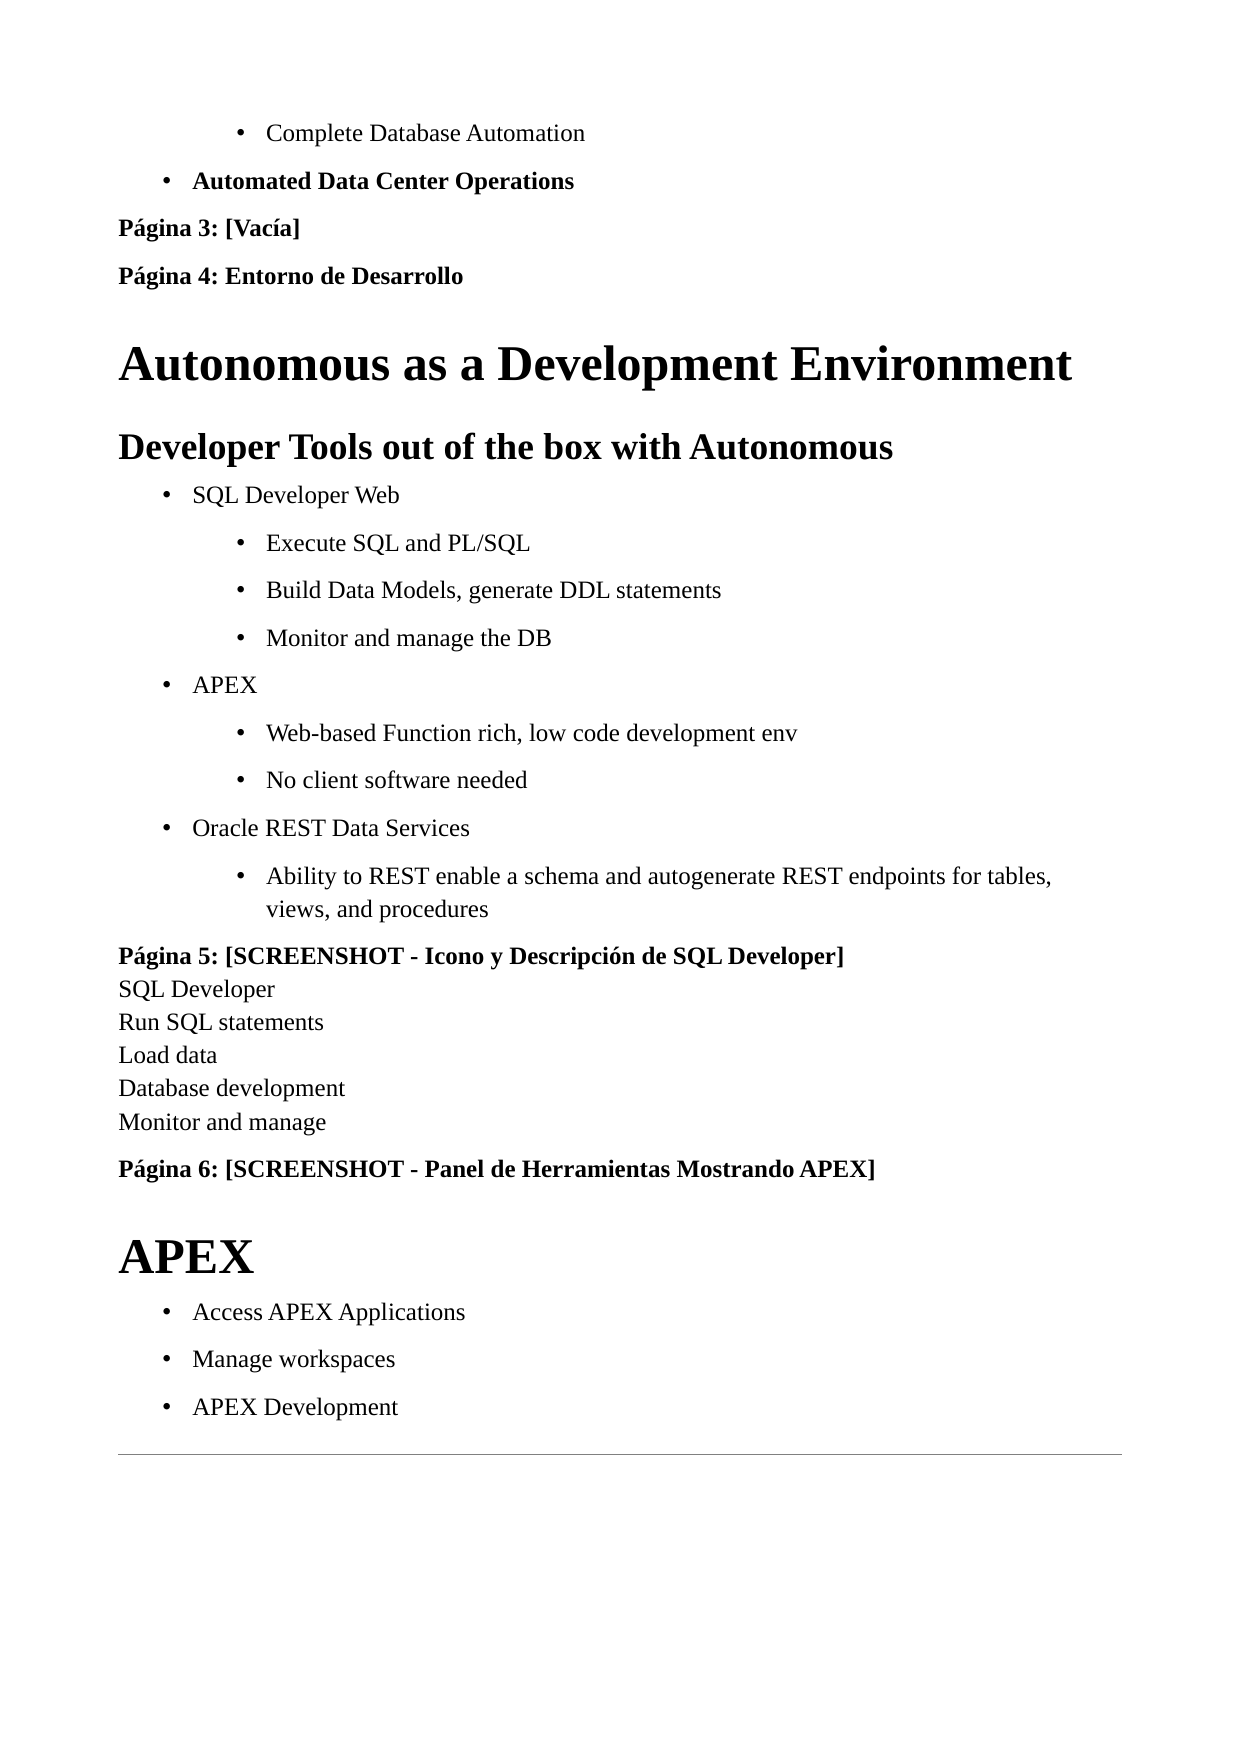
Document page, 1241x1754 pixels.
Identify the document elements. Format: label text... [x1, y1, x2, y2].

text Página 6: [SCREENSHOT - Panel de Herramientas Mostrando APEX] [118, 1154, 1122, 1183]
list APEX Development [162, 1392, 1122, 1421]
list Web-based Function rich, low code development env [236, 718, 1122, 747]
subtitle APEX [118, 1227, 1122, 1284]
subtitle Developer Tools out of the box with Autonomous [118, 424, 1122, 467]
text Página 5: [SCREENSHOT - Icono y Descripción de SQL Developer] SQL Developer Run SQL statements Load data Database development Monitor and manage [118, 941, 1122, 1135]
list Automated Data Center Operations [162, 166, 1122, 194]
list No client software needed [236, 766, 1122, 794]
list Manage workspaces [162, 1344, 1122, 1373]
text Página 3: [Vacía] [118, 213, 1122, 242]
list Monitor and manage the DB [236, 623, 1122, 652]
subtitle Autonomous as a Development Environment [118, 333, 1122, 391]
list Ability to REST enable a schema and autogenerate REST endpoints for tables, views, and procedures [236, 861, 1122, 923]
list Access APEX Applications [162, 1297, 1122, 1326]
text Página 4: Entorno de Desarrollo [118, 261, 1122, 290]
list APEX [162, 670, 1122, 699]
list Oracle REST Data Services [162, 813, 1122, 842]
list SQL Developer Web [162, 480, 1122, 509]
list Execute SQL and PL/SQL [236, 528, 1122, 556]
list Complete Database Automation [236, 118, 1122, 147]
list Build Data Models, generate DDL statements [236, 575, 1122, 604]
